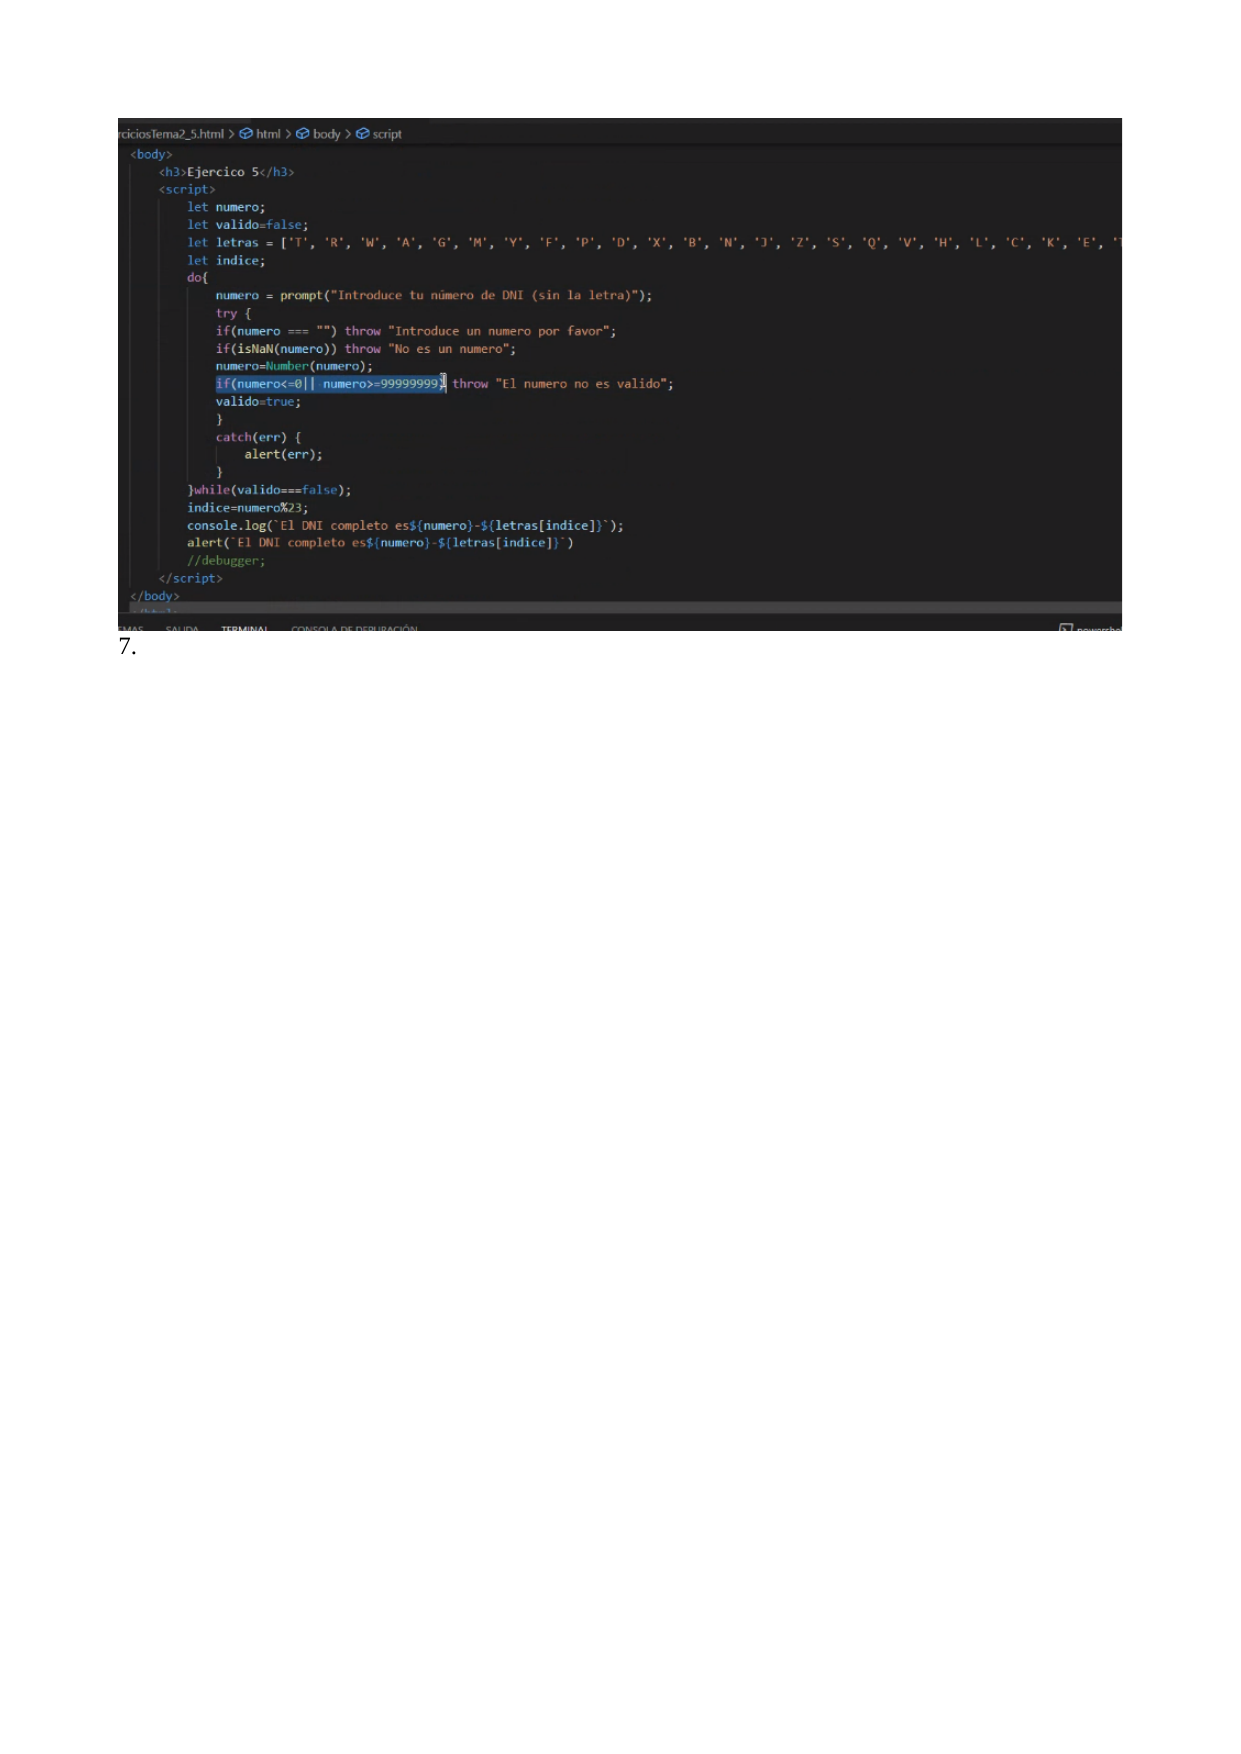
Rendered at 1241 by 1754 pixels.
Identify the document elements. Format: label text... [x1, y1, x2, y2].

picture [118, 118, 1123, 631]
text 7. [118, 631, 1122, 660]
